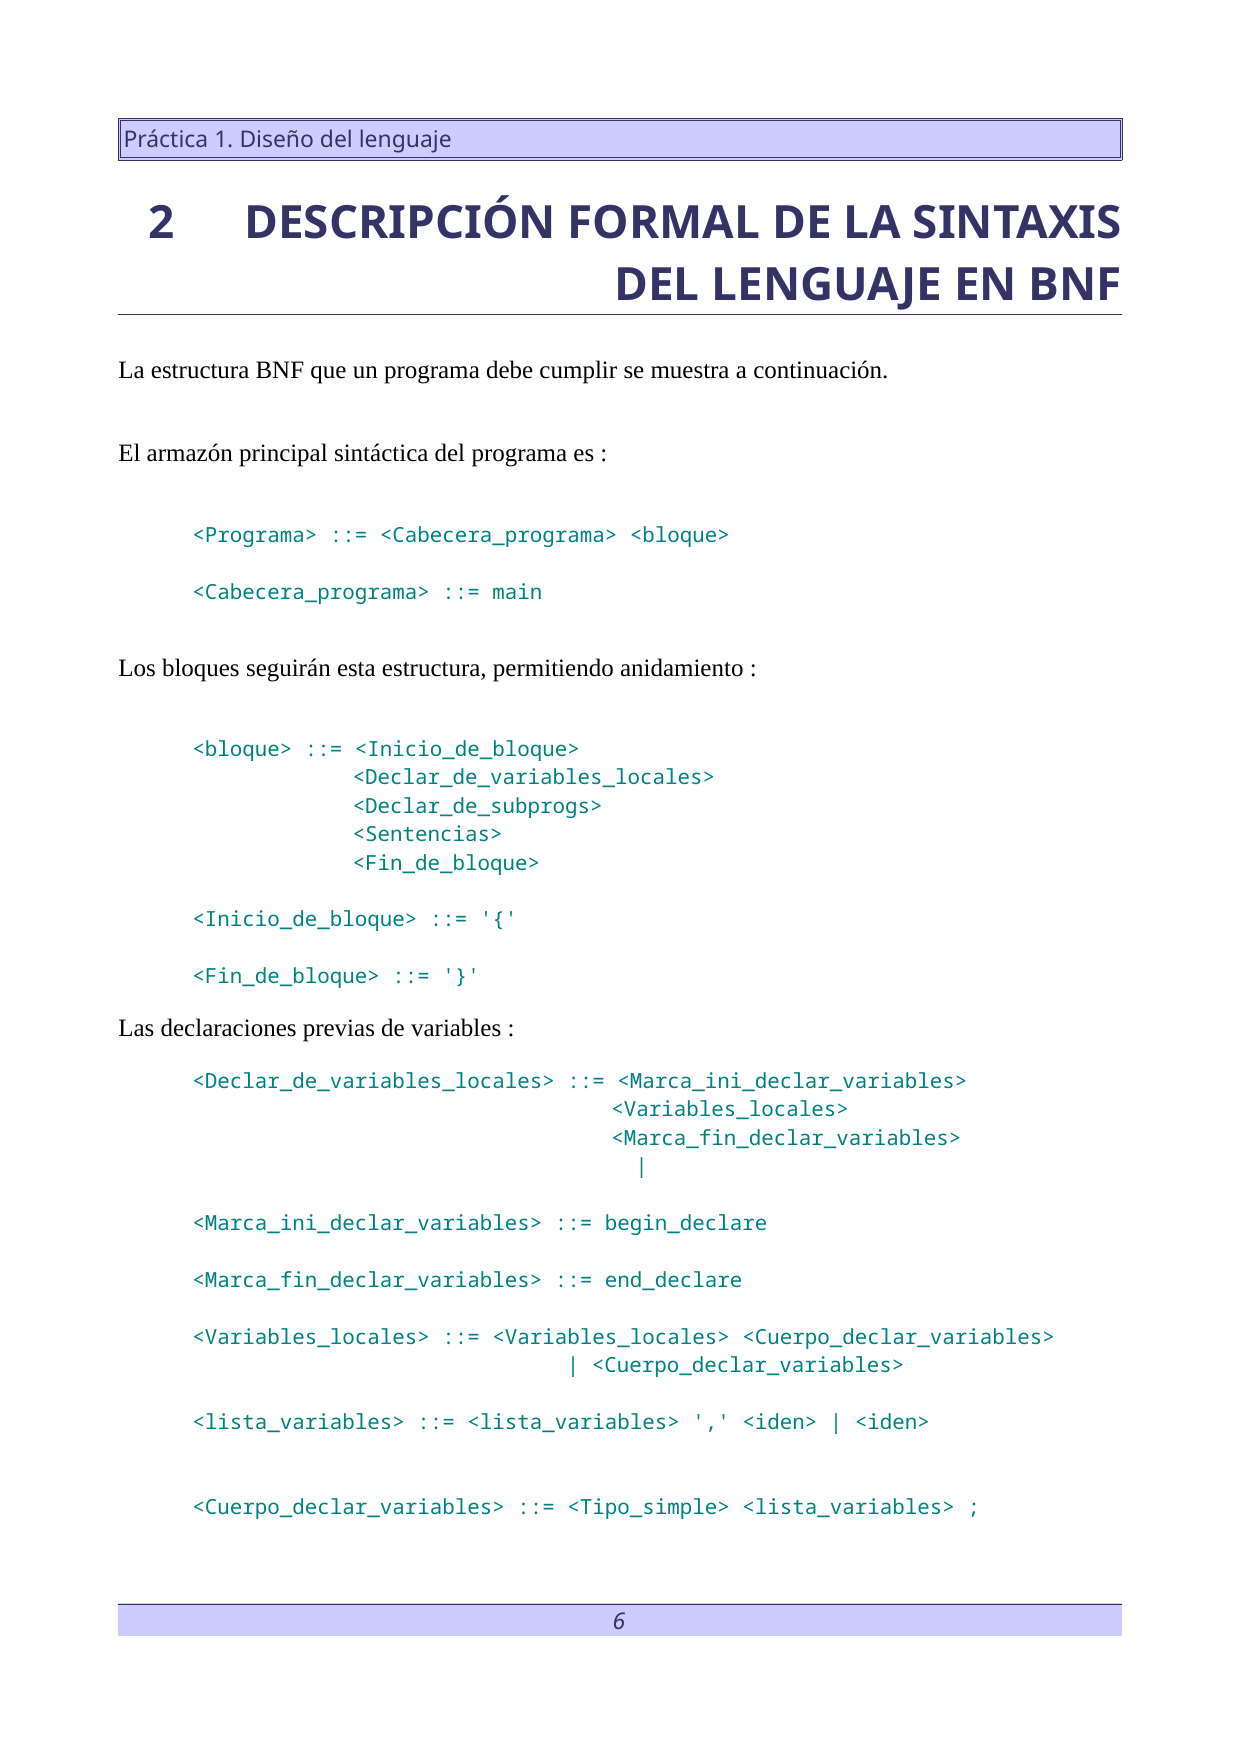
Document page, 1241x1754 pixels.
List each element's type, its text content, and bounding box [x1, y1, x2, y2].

text <Cuerpo_declar_variables> ::= <Tipo_simple> <lista_variables> ; [118, 1492, 1122, 1521]
subtitle DESCRIPCIÓN FORMAL DE LA SINTAXIS DEL LENGUAJE EN BNF [118, 189, 1122, 314]
text <Marca_fin_declar_variables> ::= end_declare [118, 1265, 1122, 1293]
text <bloque> ::= <Inicio_de_bloque> [118, 734, 1122, 762]
text El armazón principal sintáctica del programa es : [118, 438, 1122, 467]
text <Fin_de_bloque> [118, 848, 1122, 876]
text | <Cuerpo_declar_variables> [567, 1350, 1122, 1379]
text <Programa> ::= <Cabecera_programa> <bloque> [118, 520, 1122, 549]
text <Declar_de_variables_locales> [118, 762, 1122, 791]
text <Inicio_de_bloque> ::= '{' [118, 904, 1122, 933]
text <Marca_fin_declar_variables> [118, 1123, 1122, 1151]
text <Sentencias> [118, 819, 1122, 848]
text <Declar_de_subprogs> [118, 791, 1122, 819]
text <Cabecera_programa> ::= main [118, 577, 1122, 606]
text Los bloques seguirán esta estructura, permitiendo anidamiento : [118, 653, 1122, 682]
text <Variables_locales> ::= <Variables_locales> <Cuerpo_declar_variables> [118, 1322, 1122, 1350]
text <lista_variables> ::= <lista_variables> ',' <iden> | <iden> [118, 1407, 1122, 1436]
text Las declaraciones previas de variables : [118, 1013, 1122, 1042]
text | [118, 1151, 1122, 1179]
text <Marca_ini_declar_variables> ::= begin_declare [118, 1208, 1122, 1236]
text <Declar_de_variables_locales> ::= <Marca_ini_declar_variables> [118, 1066, 1122, 1094]
text La estructura BNF que un programa debe cumplir se muestra a continuación. [118, 355, 1122, 384]
text <Variables_locales> [118, 1094, 1122, 1123]
text <Fin_de_bloque> ::= '}' [118, 961, 1122, 990]
